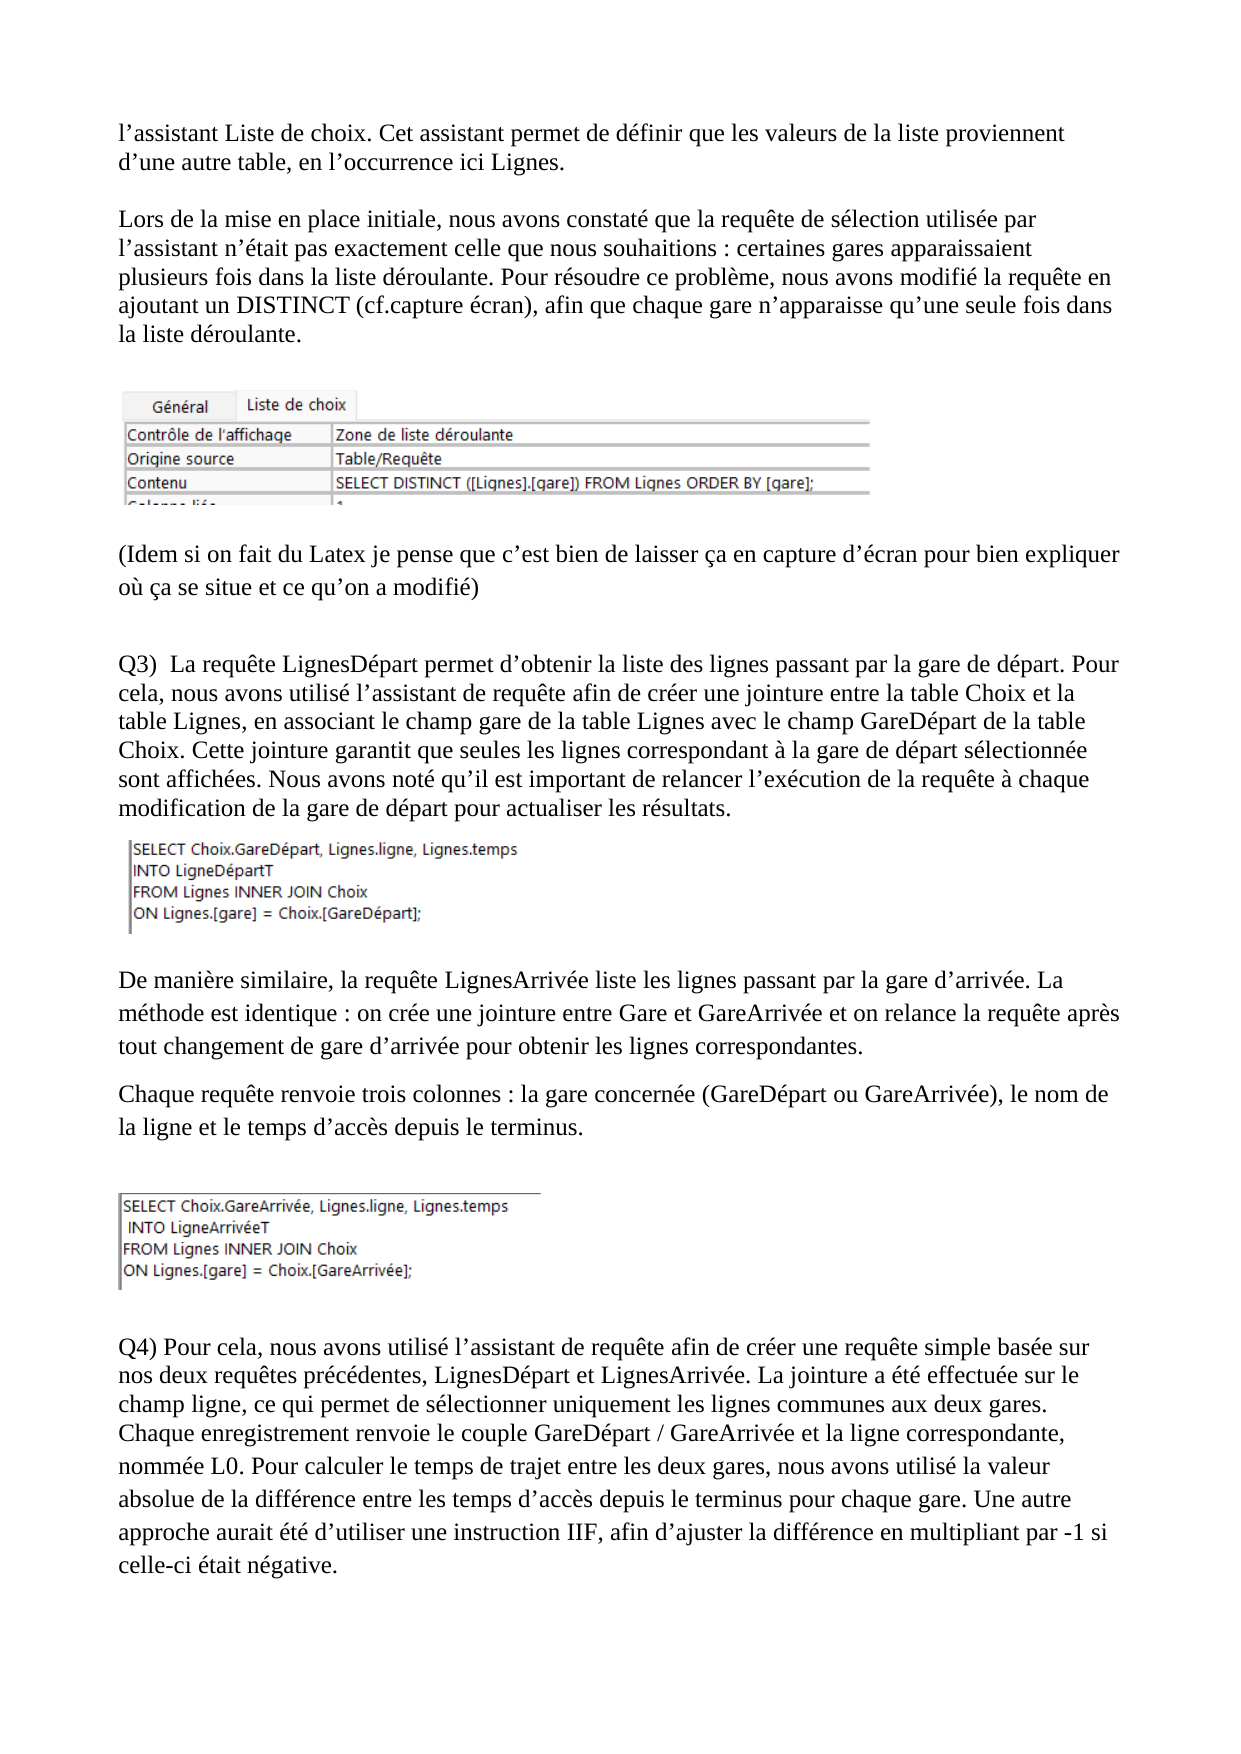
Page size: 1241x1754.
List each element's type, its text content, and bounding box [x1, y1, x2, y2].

text Lors de la mise en place initiale, nous avons constaté que la requête de sélection utilisée par l’assistant n’était pas exactement celle que nous souhaitions : certaines gares apparaissaient plusieurs fois dans la liste déroulante. Pour résoudre ce problème, nous avons modifié la requête en ajoutant un DISTINCT (cf.capture écran), afin que chaque gare n’apparaisse qu’une seule fois dans la liste déroulante. [118, 204, 1122, 348]
picture [128, 840, 539, 934]
picture [122, 390, 870, 505]
text De manière similaire, la requête LignesArrivée liste les lignes passant par la gare d’arrivée. La méthode est identique : on crée une jointure entre Gare et GareArrivée et on relance la requête après tout changement de gare d’arrivée pour obtenir les lignes correspondantes. [118, 965, 1122, 1060]
text l’assistant Liste de choix. Cet assistant permet de définir que les valeurs de la liste proviennent d’une autre table, en l’occurrence ici Lignes. [118, 118, 1122, 176]
text Chaque enregistrement renvoie le couple GareDépart / GareArrivée et la ligne correspondante, nommée L0. Pour calculer le temps de trajet entre les deux gares, nous avons utilisé la valeur absolue de la différence entre les temps d’accès depuis le terminus pour chaque gare. Une autre approche aurait été d’utiliser une instruction IIF, afin d’ajuster la différence en multipliant par -1 si celle-ci était négative. [118, 1418, 1122, 1579]
text Chaque requête renvoie trois colonnes : la gare concernée (GareDépart ou GareArrivée), le nom de la ligne et le temps d’accès depuis le terminus. [118, 1079, 1122, 1141]
text Q3) La requête LignesDépart permet d’obtenir la liste des lignes passant par la gare de départ. Pour cela, nous avons utilisé l’assistant de requête afin de créer une jointure entre la table Choix et la table Lignes, en associant le champ gare de la table Lignes avec le champ GareDépart de la table Choix. Cette jointure garantit que seules les lignes correspondant à la gare de départ sélectionnée sont affichées. Nous avons noté qu’il est important de relancer l’exécution de la requête à chaque modification de la gare de départ pour actualiser les résultats. [118, 649, 1122, 821]
picture [118, 1193, 541, 1290]
text Q4) Pour cela, nous avons utilisé l’assistant de requête afin de créer une requête simple basée sur nos deux requêtes précédentes, LignesDépart et LignesArrivée. La jointure a été effectuée sur le champ ligne, ce qui permet de sélectionner uniquement les lignes communes aux deux gares. [118, 1332, 1122, 1418]
text (Idem si on fait du Latex je pense que c’est bien de laisser ça en capture d’écran pour bien expliquer où ça se situe et ce qu’on a modifié) [118, 539, 1122, 601]
